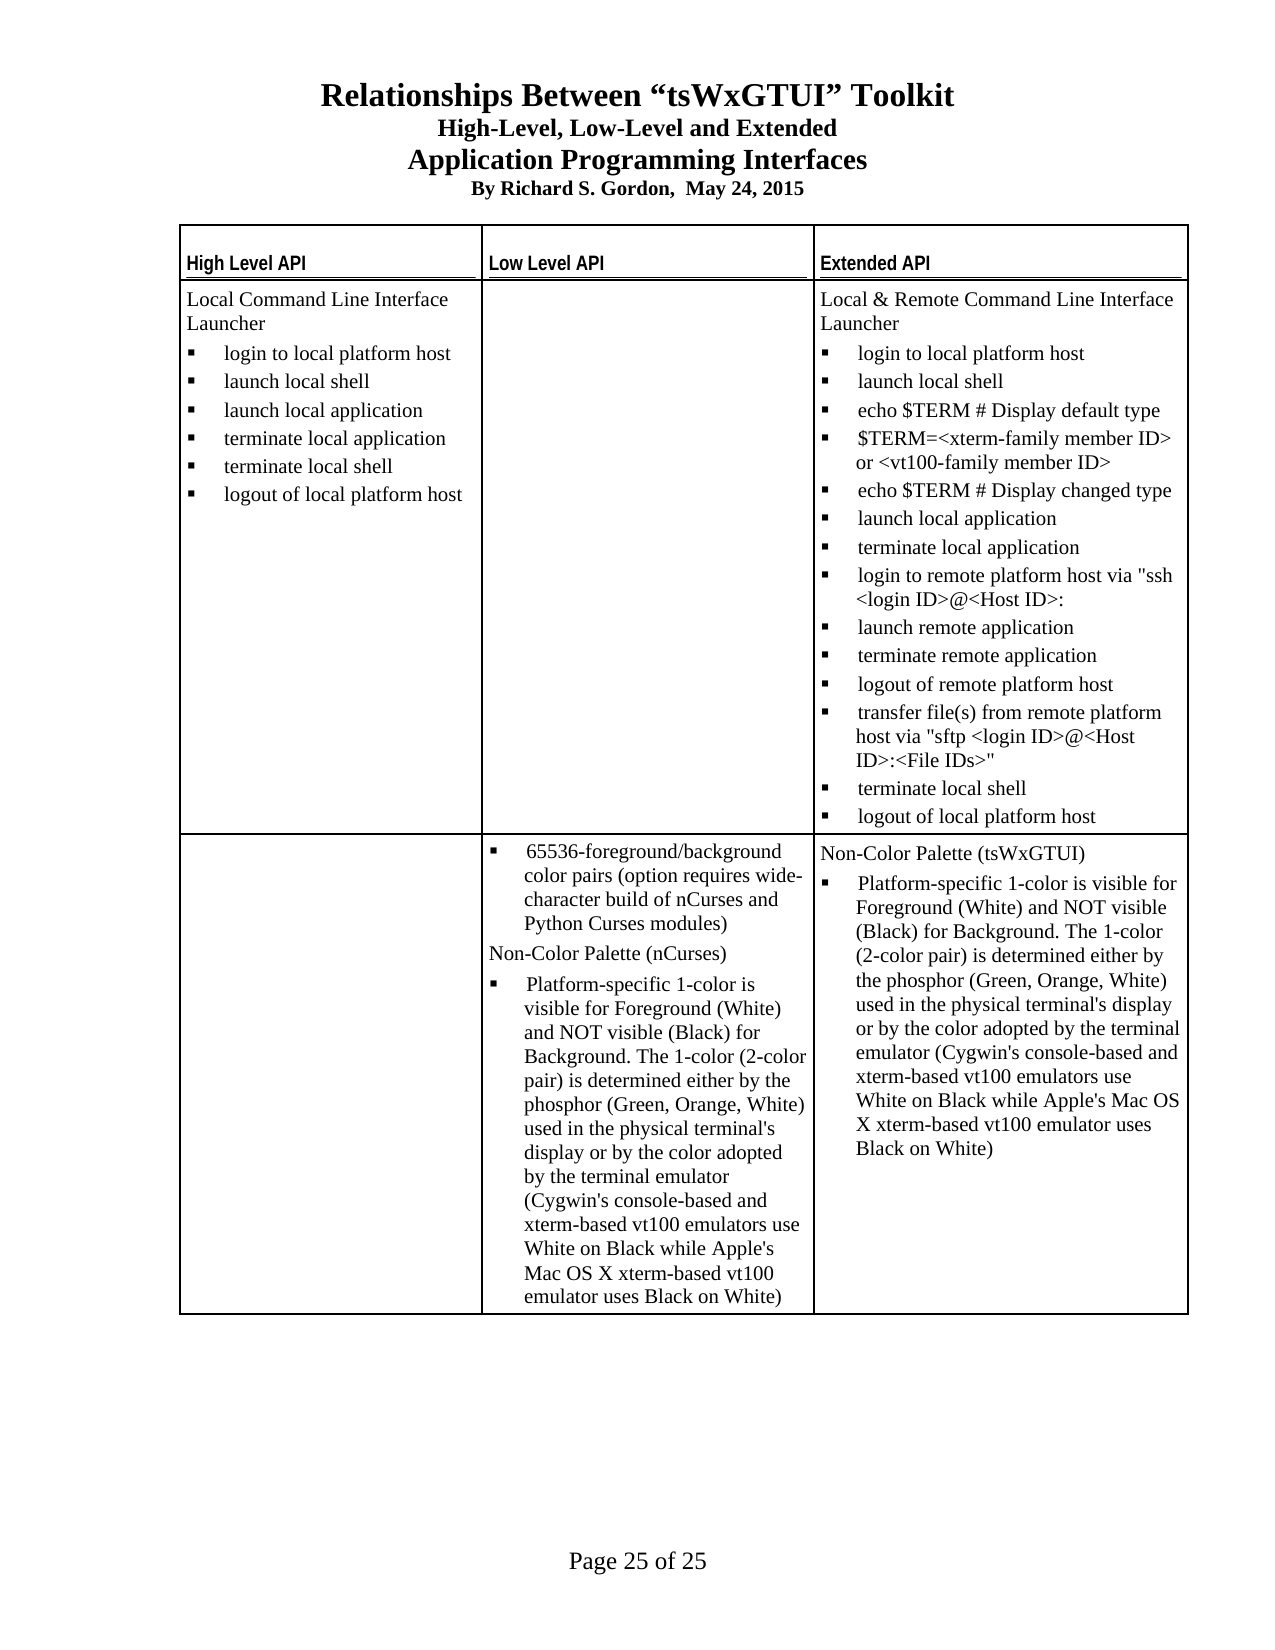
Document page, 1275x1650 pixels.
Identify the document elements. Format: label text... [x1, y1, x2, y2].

table_cell Local Command Line Interface Launcher login to local platform host launch local shell launch local application terminate local application terminate local shell logout of local platform host [181, 281, 481, 833]
table_cell Color Palette (nCurses) 8-colors (black, blue, cyan, green, magenta, red, white, yellow) 64-foreground/background color pairs 256-colors (option requires wide-character build of nCurses and Python Curses modules) 65536-foreground/background color pairs (option requires wide-character build of nCurses and Python Curses modules) Non-Color Palette (nCurses) Platform-specific 1-color is visible for Foreground (White) and NOT visible (Black) for Background. The 1-color (2-color pair) is determined either by the phosphor (Green, Orange, White) used in the physical terminal's display or by the color adopted by the terminal emulator (Cygwin's console-based and xterm-based vt100 emulators use White on Black while Apple's Mac OS X xterm-based vt100 emulator uses Black on White) [483, 835, 813, 1313]
table_header High Level API [181, 226, 481, 278]
table_cell [181, 835, 481, 1313]
table_header Low Level API [483, 226, 813, 278]
table_cell [483, 281, 813, 833]
table_cell Non-Color Palette (tsWxGTUI) Platform-specific 1-color is visible for Foreground (White) and NOT visible (Black) for Background. The 1-color (2-color pair) is determined either by the phosphor (Green, Orange, White) used in the physical terminal's display or by the color adopted by the terminal emulator (Cygwin's console-based and xterm-based vt100 emulators use White on Black while Apple's Mac OS X xterm-based vt100 emulator uses Black on White) [815, 835, 1187, 1313]
table_header Extended API [815, 226, 1187, 278]
table_cell Local & Remote Command Line Interface Launcher login to local platform host launch local shell echo $TERM # Display default type $TERM=<xterm-family member ID> or <vt100-family member ID> echo $TERM # Display changed type launch local application terminate local application login to remote platform host via "ssh <login ID>@<Host ID>: launch remote application terminate remote application logout of remote platform host transfer file(s) from remote platform host via "sftp <login ID>@<Host ID>:<File IDs>" terminate local shell logout of local platform host [815, 281, 1187, 833]
